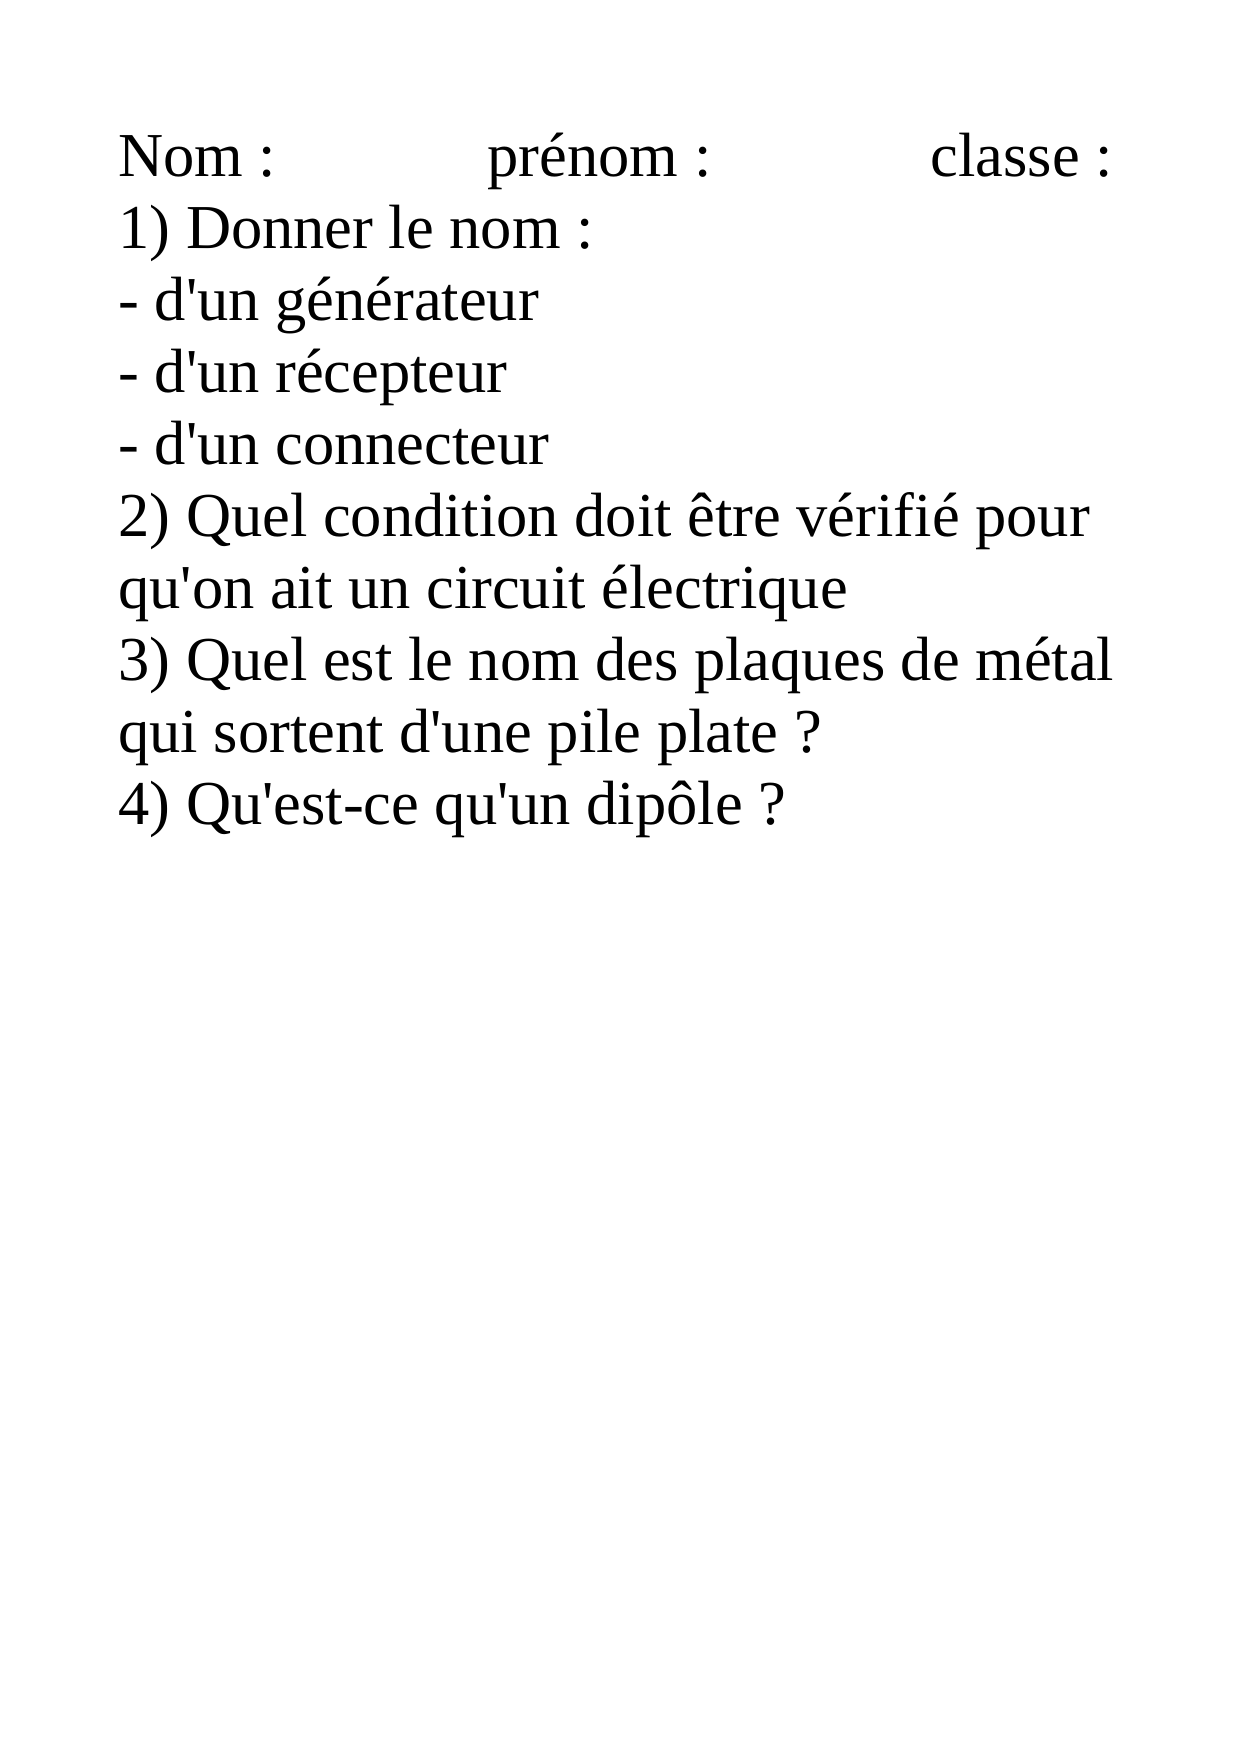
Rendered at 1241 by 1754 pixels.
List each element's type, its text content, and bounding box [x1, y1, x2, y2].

text - d'un connecteur [118, 406, 1122, 478]
text - d'un générateur [118, 262, 1122, 334]
text 1) Donner le nom : [118, 190, 1122, 262]
text - d'un récepteur [118, 334, 1122, 406]
text 4) Qu'est-ce qu'un dipôle ? [118, 766, 1122, 838]
text 3) Quel est le nom des plaques de métal qui sortent d'une pile plate ? [118, 622, 1122, 766]
text Nom : prénom : classe : [118, 118, 1122, 190]
text 2) Quel condition doit être vérifié pour qu'on ait un circuit électrique [118, 478, 1122, 622]
